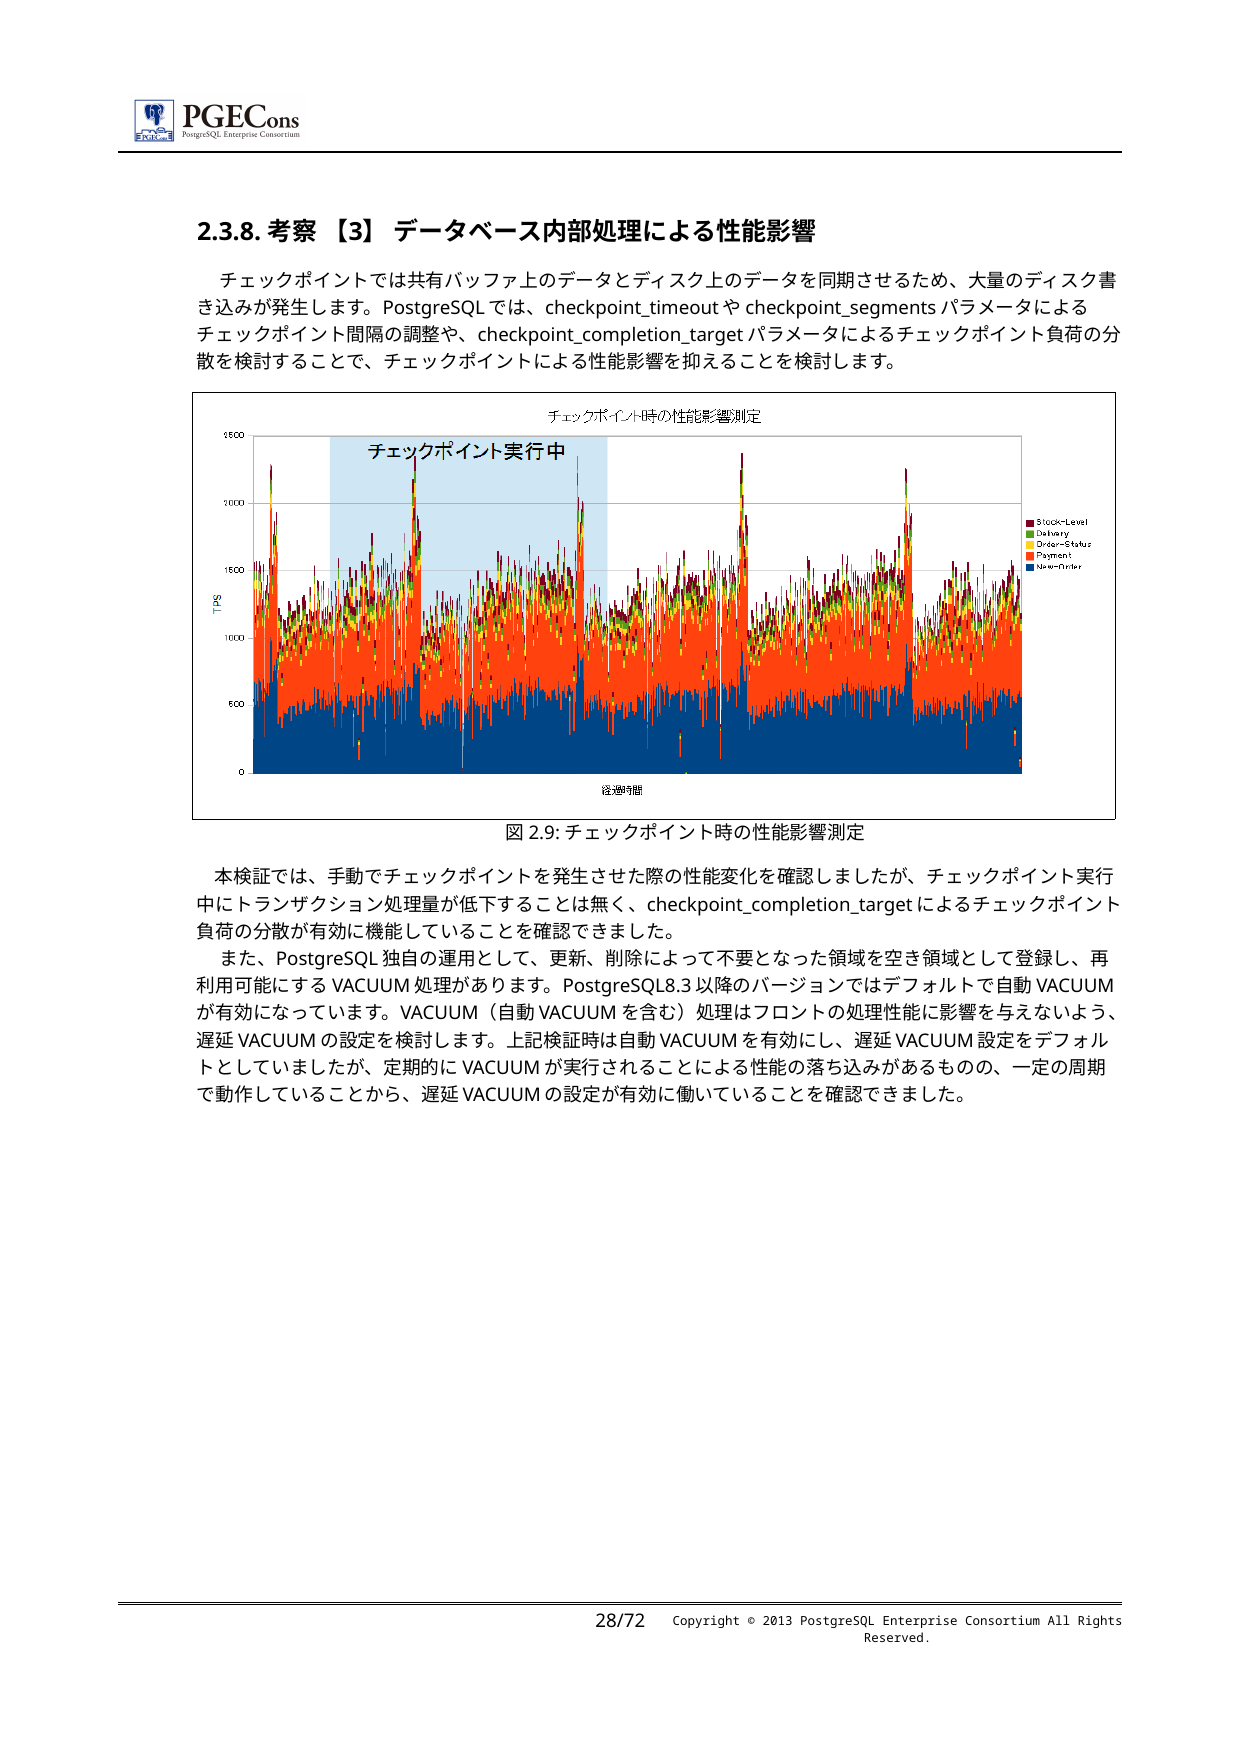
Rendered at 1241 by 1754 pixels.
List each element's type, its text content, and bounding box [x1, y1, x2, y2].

text 図 2.9: チェックポイント時の性能影響測定 [255, 820, 1115, 844]
picture [207, 406, 1100, 805]
text また、PostgreSQL独自の運用として、更新、削除によって不要となった領域を空き領域として登録し、再利用可能にするVACUUM処理があります。PostgreSQL8.3以降のバージョンではデフォルトで自動VACUUMが有効になっています。VACUUM（自動VACUUMを含む）処理はフロントの処理性能に影響を与えないよう、遅延VACUUMの設定を検討します。上記検証時は自動VACUUMを有効にし、遅延VACUUM設定をデフォルトとしていましたが、定期的にVACUUMが実行されることによる性能の落ち込みがあるものの、一定の周期で動作していることから、遅延VACUUMの設定が有効に働いていることを確認できました。 [197, 944, 1122, 1107]
text チェックポイントでは共有バッファ上のデータとディスク上のデータを同期させるため、大量のディスク書き込みが発生します。PostgreSQLでは、checkpoint_timeoutやcheckpoint_segmentsパラメータによるチェックポイント間隔の調整や、checkpoint_completion_targetパラメータによるチェックポイント負荷の分散を検討することで、チェックポイントによる性能影響を抑えることを検討します。 [197, 266, 1122, 374]
picture [128, 94, 306, 147]
text 本検証では、手動でチェックポイントを発生させた際の性能変化を確認しましたが、チェックポイント実行中にトランザクション処理量が低下することは無く、checkpoint_completion_targetによるチェックポイント負荷の分散が有効に機能していることを確認できました。 [192, 374, 1122, 944]
subtitle 考察 【3】 データベース内部処理による性能影響 [197, 212, 1122, 248]
